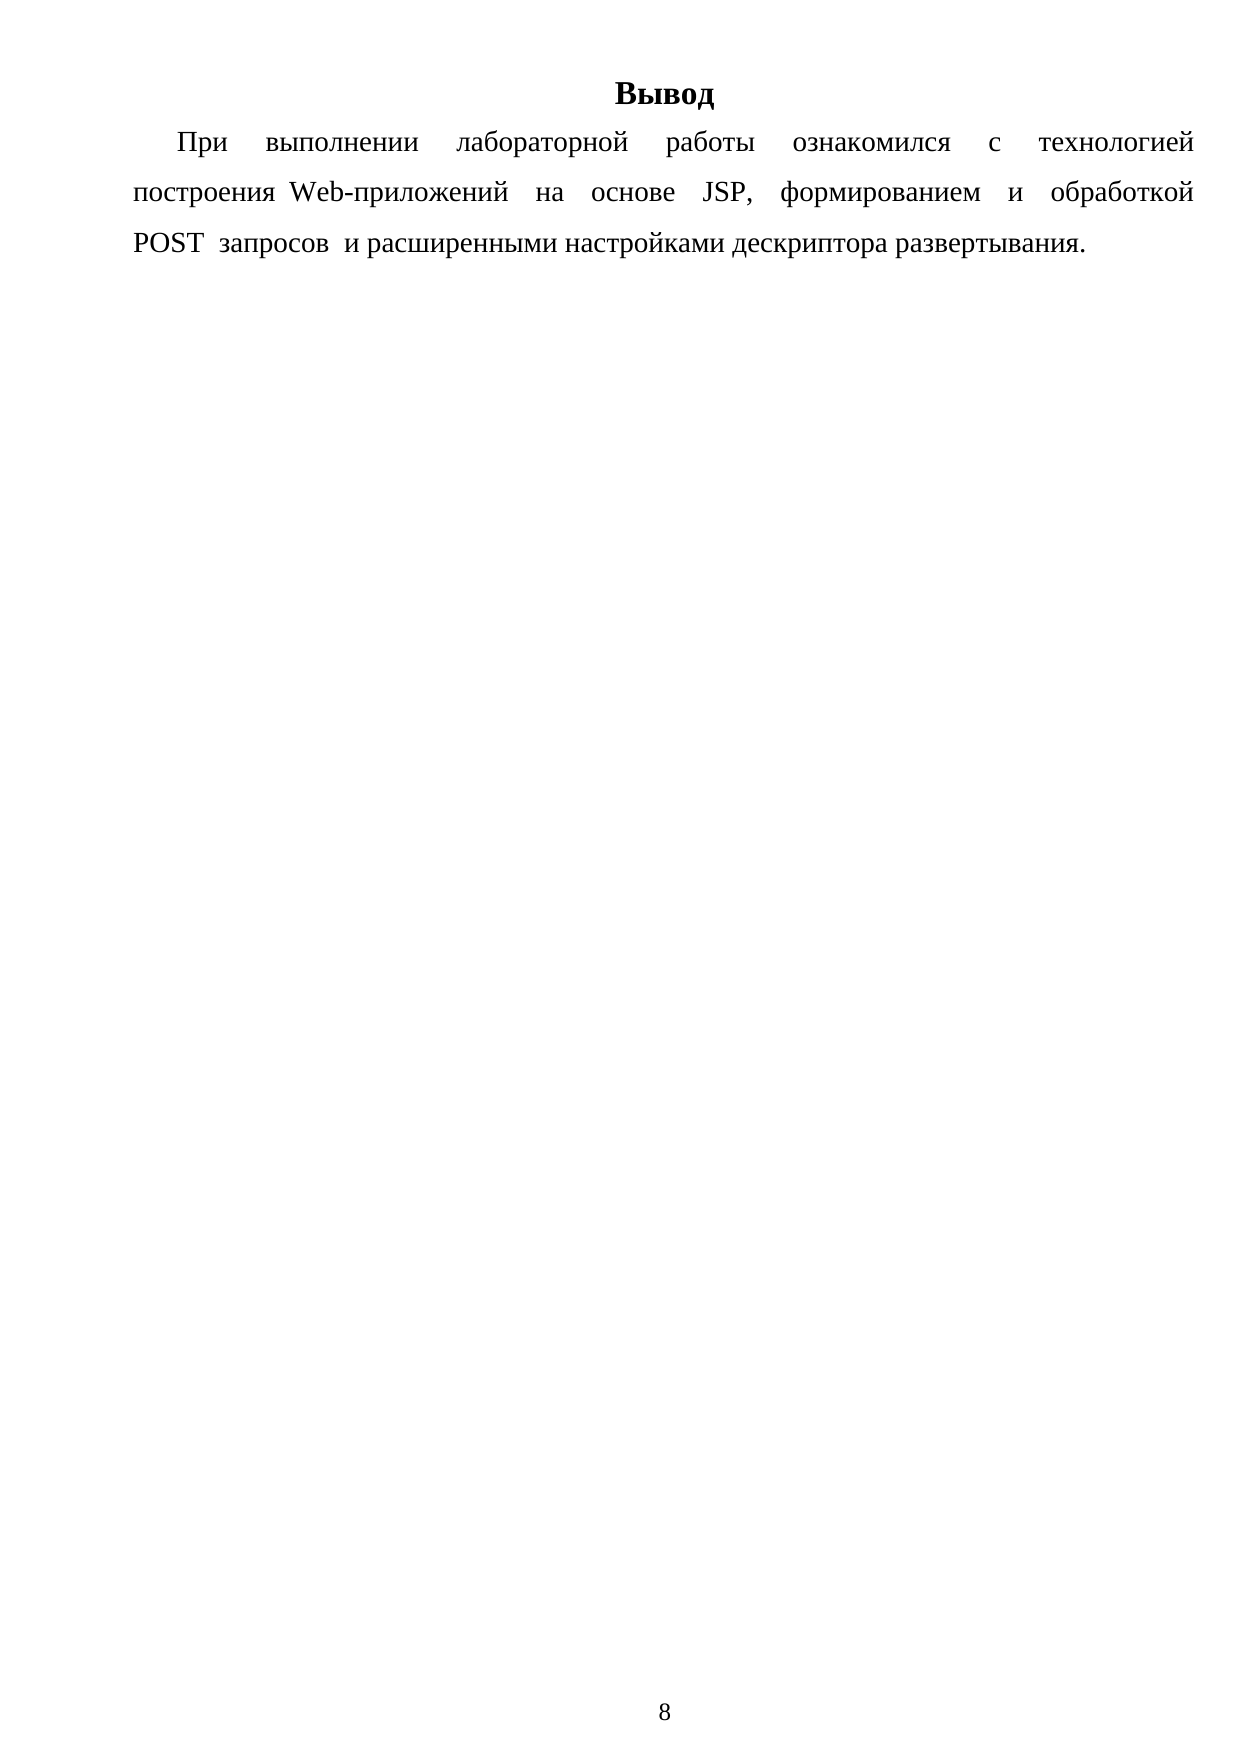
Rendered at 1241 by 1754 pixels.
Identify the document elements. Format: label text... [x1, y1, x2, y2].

text При выполнении лабораторной работы ознакомился с технологией построения Web-приложений на основе JSP, формированием и обработкой POST запросов и расширенными настройками дескриптора развертывания. [133, 124, 1196, 258]
subtitle Вывод [133, 73, 1196, 112]
